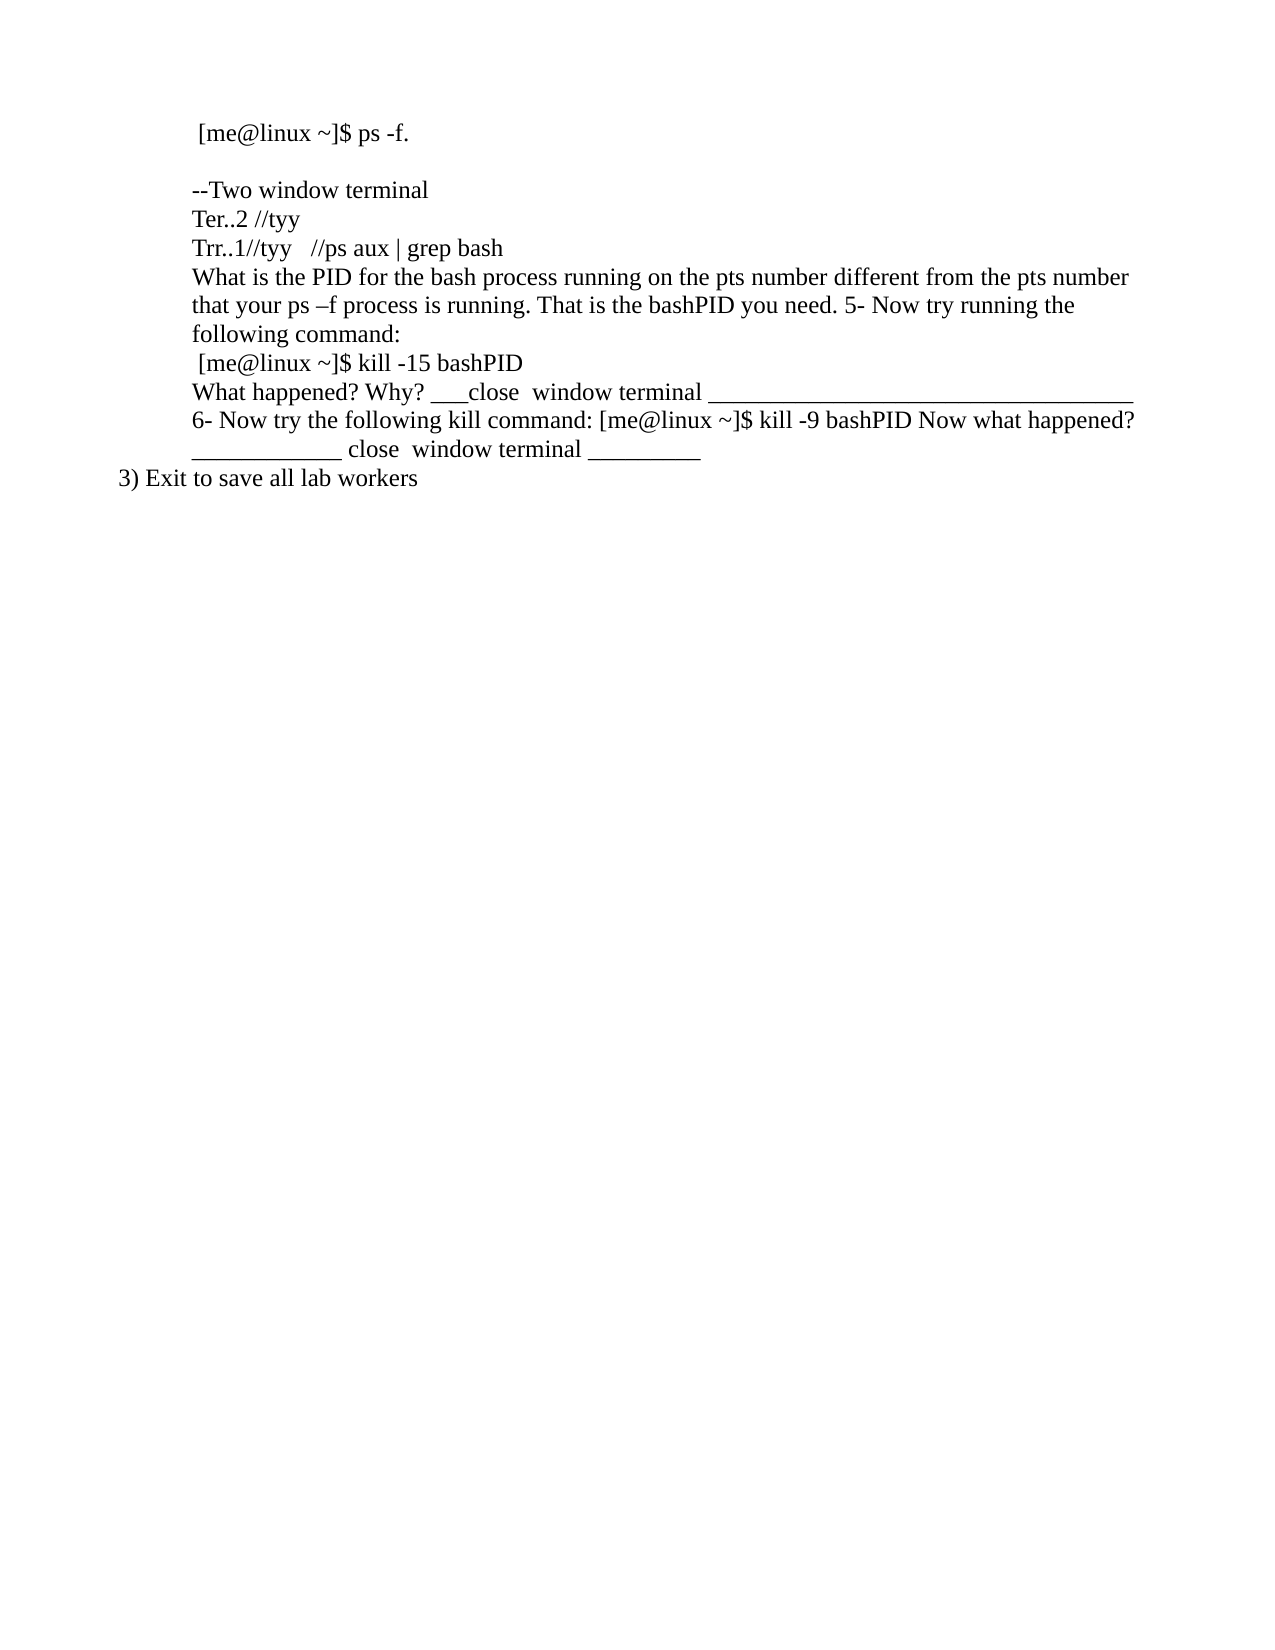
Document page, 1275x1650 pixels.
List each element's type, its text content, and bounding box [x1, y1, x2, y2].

text --Two window terminal [192, 176, 1157, 204]
text [me@linux ~]$ ps -f. [192, 118, 1157, 147]
text [me@linux ~]$ kill -15 bashPID [192, 348, 1157, 377]
text 3) Exit to save all lab workers [118, 463, 1157, 492]
text Trr..1//tyy //ps aux | grep bash [192, 233, 1157, 262]
text Ter..2 //tyy [192, 204, 1157, 233]
text What happened? Why? ___close window terminal __________________________________ 6- Now try the following kill command: [me@linux ~]$ kill -9 bashPID Now what happened? ____________ close window terminal _________ [192, 377, 1157, 463]
text What is the PID for the bash process running on the pts number different from the pts number that your ps –f process is running. That is the bashPID you need. 5- Now try running the following command: [192, 262, 1157, 348]
